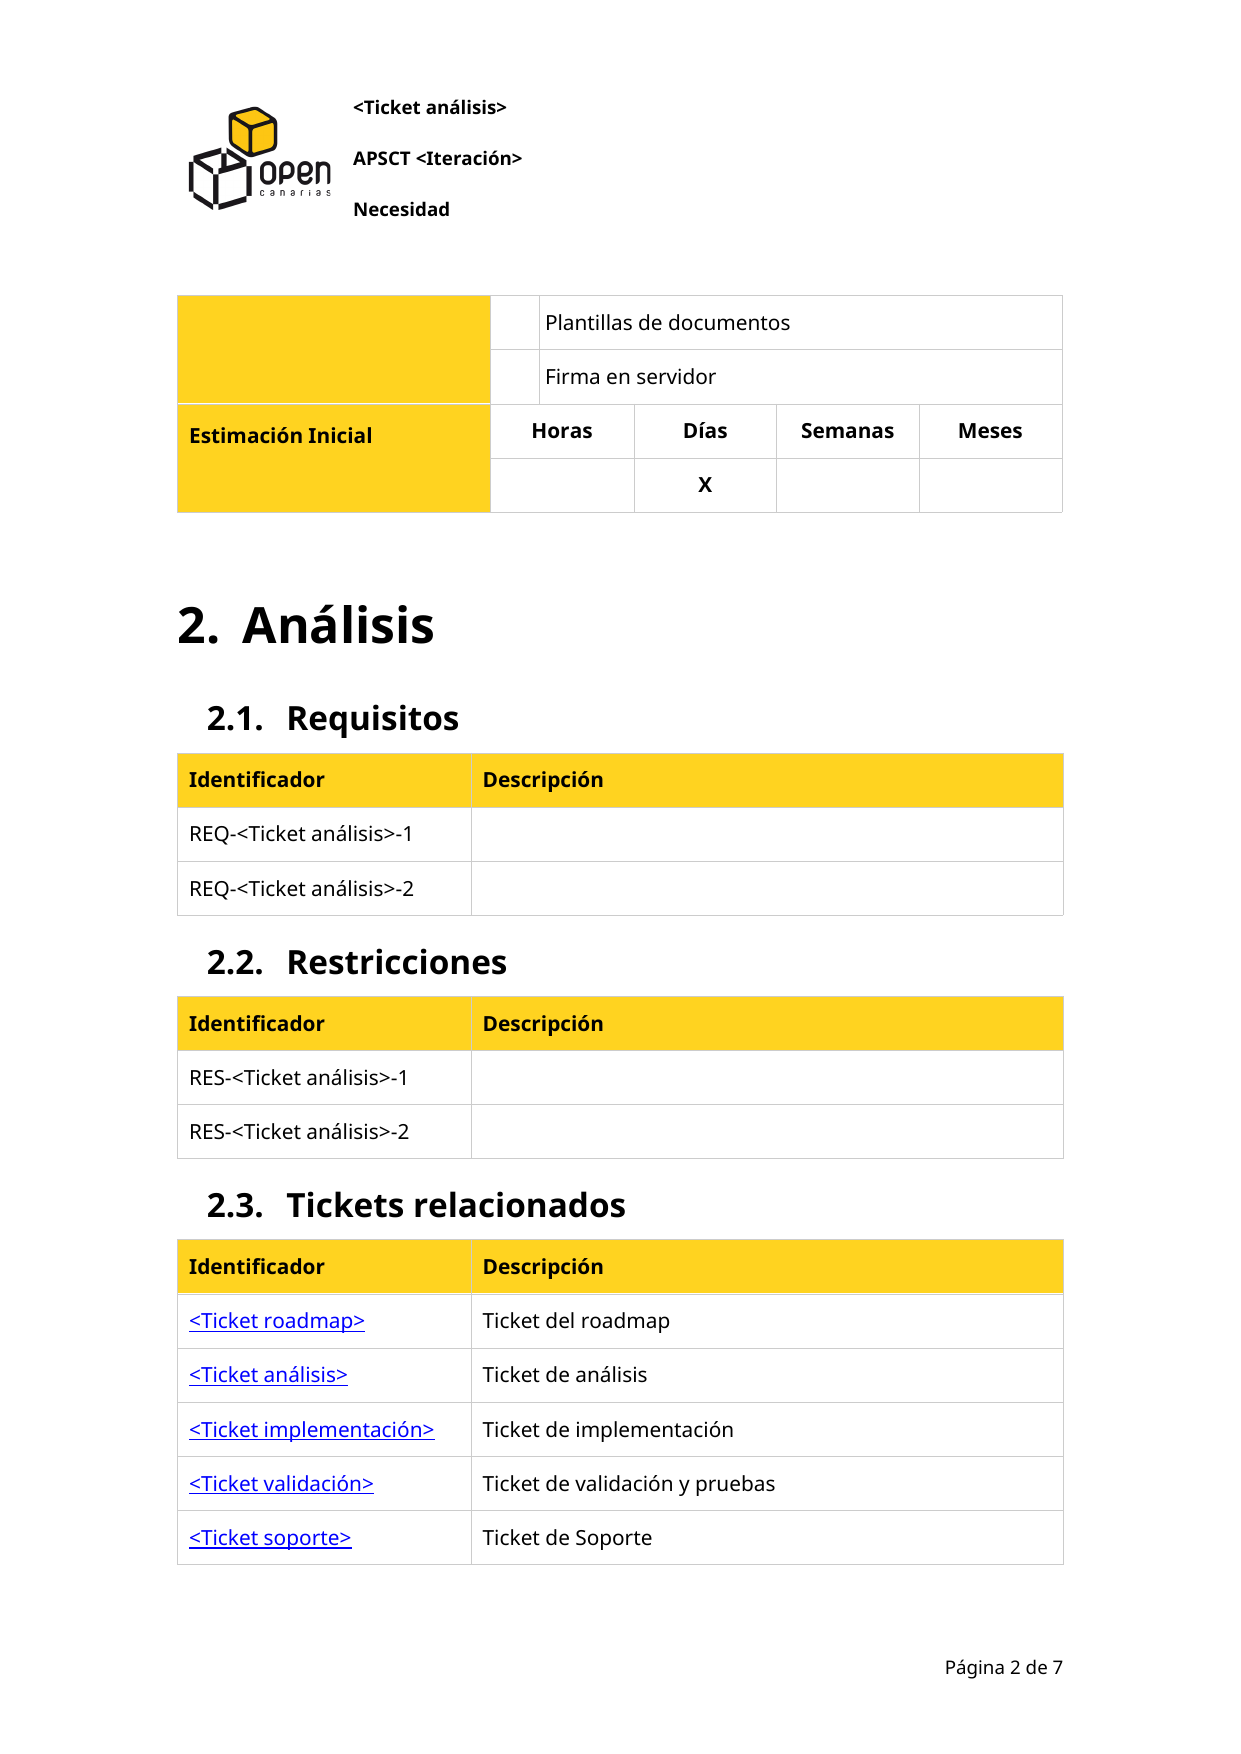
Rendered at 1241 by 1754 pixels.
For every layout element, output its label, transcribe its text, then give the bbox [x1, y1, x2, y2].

table_cell <Ticket roadmap> [178, 1295, 471, 1348]
table_cell Ticket de validación y pruebas [472, 1457, 1063, 1510]
table_cell Firma en servidor [540, 350, 1062, 403]
table_cell <Ticket implementación> [178, 1403, 471, 1456]
table_cell [472, 1051, 1063, 1104]
table_cell [178, 296, 490, 403]
table_header Identificador [178, 754, 471, 807]
table_cell Ticket del roadmap [472, 1295, 1063, 1348]
subtitle Restricciones [177, 939, 1063, 984]
table_cell <Ticket análisis> [178, 1349, 471, 1402]
table_cell Ticket de Soporte [472, 1511, 1063, 1564]
subtitle Análisis [177, 590, 1063, 658]
table_cell [472, 1105, 1063, 1158]
table_cell REQ-<Ticket análisis>-1 [178, 808, 471, 861]
subtitle Tickets relacionados [177, 1182, 1063, 1227]
table_header Identificador [178, 997, 471, 1050]
table_cell Ticket de análisis [472, 1349, 1063, 1402]
table_cell Horas [491, 405, 634, 458]
table_cell Meses [920, 405, 1062, 458]
table_header Descripción [472, 754, 1063, 807]
table_cell [491, 350, 539, 403]
picture [188, 106, 331, 210]
table_cell <Ticket soporte> [178, 1511, 471, 1564]
subtitle Requisitos [177, 695, 1063, 741]
table_cell Ticket de implementación [472, 1403, 1063, 1456]
table_cell [777, 459, 919, 512]
table_cell RES-<Ticket análisis>-2 [178, 1105, 471, 1158]
table_cell X [635, 459, 776, 512]
table_cell [920, 459, 1062, 512]
table_cell REQ-<Ticket análisis>-2 [178, 862, 471, 915]
table_cell Semanas [777, 405, 919, 458]
table_cell Estimación Inicial [178, 405, 490, 512]
table_cell Plantillas de documentos [540, 296, 1062, 349]
table_cell [472, 808, 1063, 861]
table_cell [491, 459, 634, 512]
table_cell [491, 296, 539, 349]
table_cell <Ticket validación> [178, 1457, 471, 1510]
table_cell RES-<Ticket análisis>-1 [178, 1051, 471, 1104]
table_header Descripción [472, 997, 1063, 1050]
table_cell [472, 862, 1063, 915]
table_header Identificador [178, 1240, 471, 1293]
table_cell Días [635, 405, 776, 458]
table_header Descripción [472, 1240, 1063, 1293]
